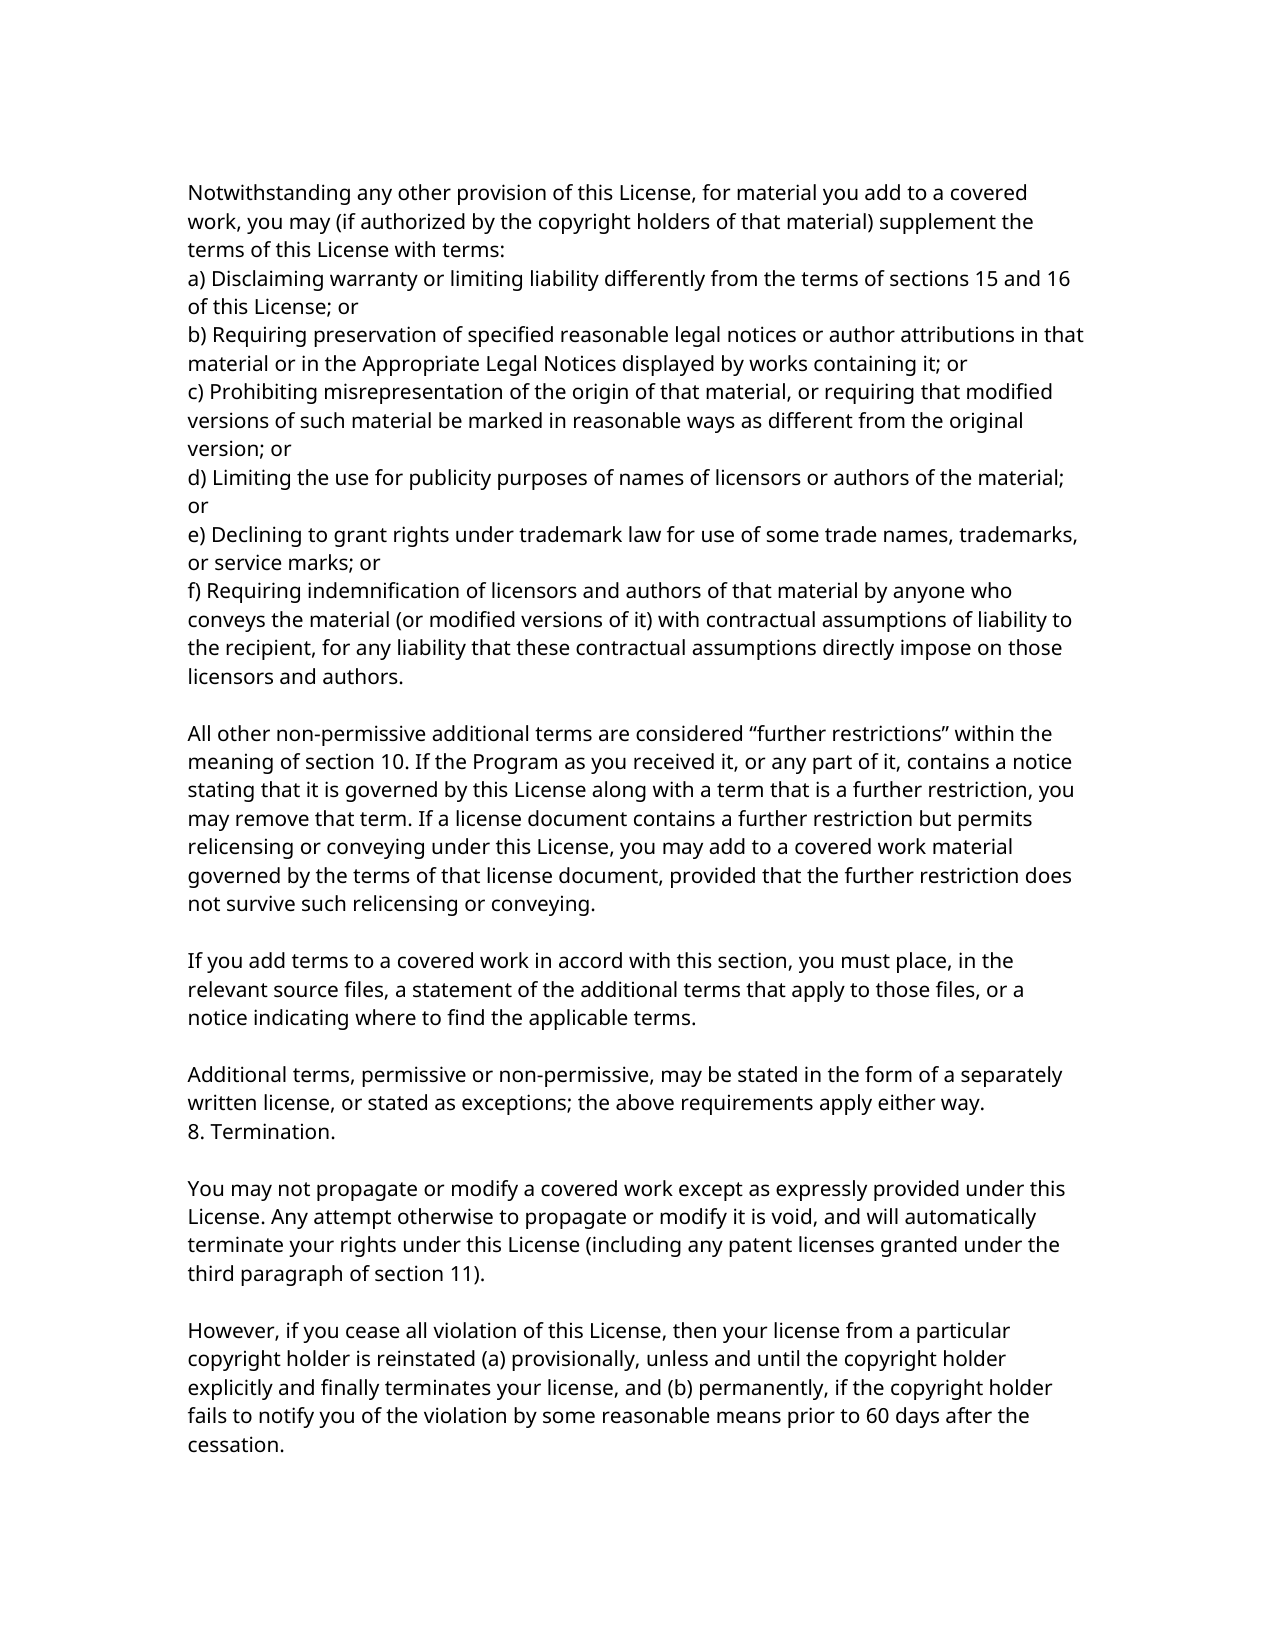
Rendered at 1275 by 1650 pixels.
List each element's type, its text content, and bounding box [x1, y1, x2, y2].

text If you add terms to a covered work in accord with this section, you must place, in the relevant source files, a statement of the additional terms that apply to those files, or a notice indicating where to find the applicable terms. [187, 946, 1087, 1032]
text All other non-permissive additional terms are considered “further restrictions” within the meaning of section 10. If the Program as you received it, or any part of it, contains a notice stating that it is governed by this License along with a term that is a further restriction, you may remove that term. If a license document contains a further restriction but permits relicensing or conveying under this License, you may add to a covered work material governed by the terms of that license document, provided that the further restriction does not survive such relicensing or conveying. [187, 719, 1087, 918]
text d) Limiting the use for publicity purposes of names of licensors or authors of the material; or [187, 463, 1087, 520]
text You may not propagate or modify a covered work except as expressly provided under this License. Any attempt otherwise to propagate or modify it is void, and will automatically terminate your rights under this License (including any patent licenses granted under the third paragraph of section 11). [187, 1174, 1087, 1287]
text b) Requiring preservation of specified reasonable legal notices or author attributions in that material or in the Appropriate Legal Notices displayed by works containing it; or [187, 321, 1087, 377]
text 8. Termination. [187, 1117, 1087, 1145]
text Notwithstanding any other provision of this License, for material you add to a covered work, you may (if authorized by the copyright holders of that material) supplement the terms of this License with terms: [187, 178, 1087, 264]
text a) Disclaiming warranty or limiting liability differently from the terms of sections 15 and 16 of this License; or [187, 264, 1087, 321]
text c) Prohibiting misrepresentation of the origin of that material, or requiring that modified versions of such material be marked in reasonable ways as different from the original version; or [187, 377, 1087, 463]
text e) Declining to grant rights under trademark law for use of some trade names, trademarks, or service marks; or [187, 520, 1087, 577]
text Additional terms, permissive or non-permissive, may be stated in the form of a separately written license, or stated as exceptions; the above requirements apply either way. [187, 1060, 1087, 1117]
text f) Requiring indemnification of licensors and authors of that material by anyone who conveys the material (or modified versions of it) with contractual assumptions of liability to the recipient, for any liability that these contractual assumptions directly impose on those licensors and authors. [187, 577, 1087, 690]
text However, if you cease all violation of this License, then your license from a particular copyright holder is reinstated (a) provisionally, unless and until the copyright holder explicitly and finally terminates your license, and (b) permanently, if the copyright holder fails to notify you of the violation by some reasonable means prior to 60 days after the cessation. [187, 1316, 1087, 1458]
